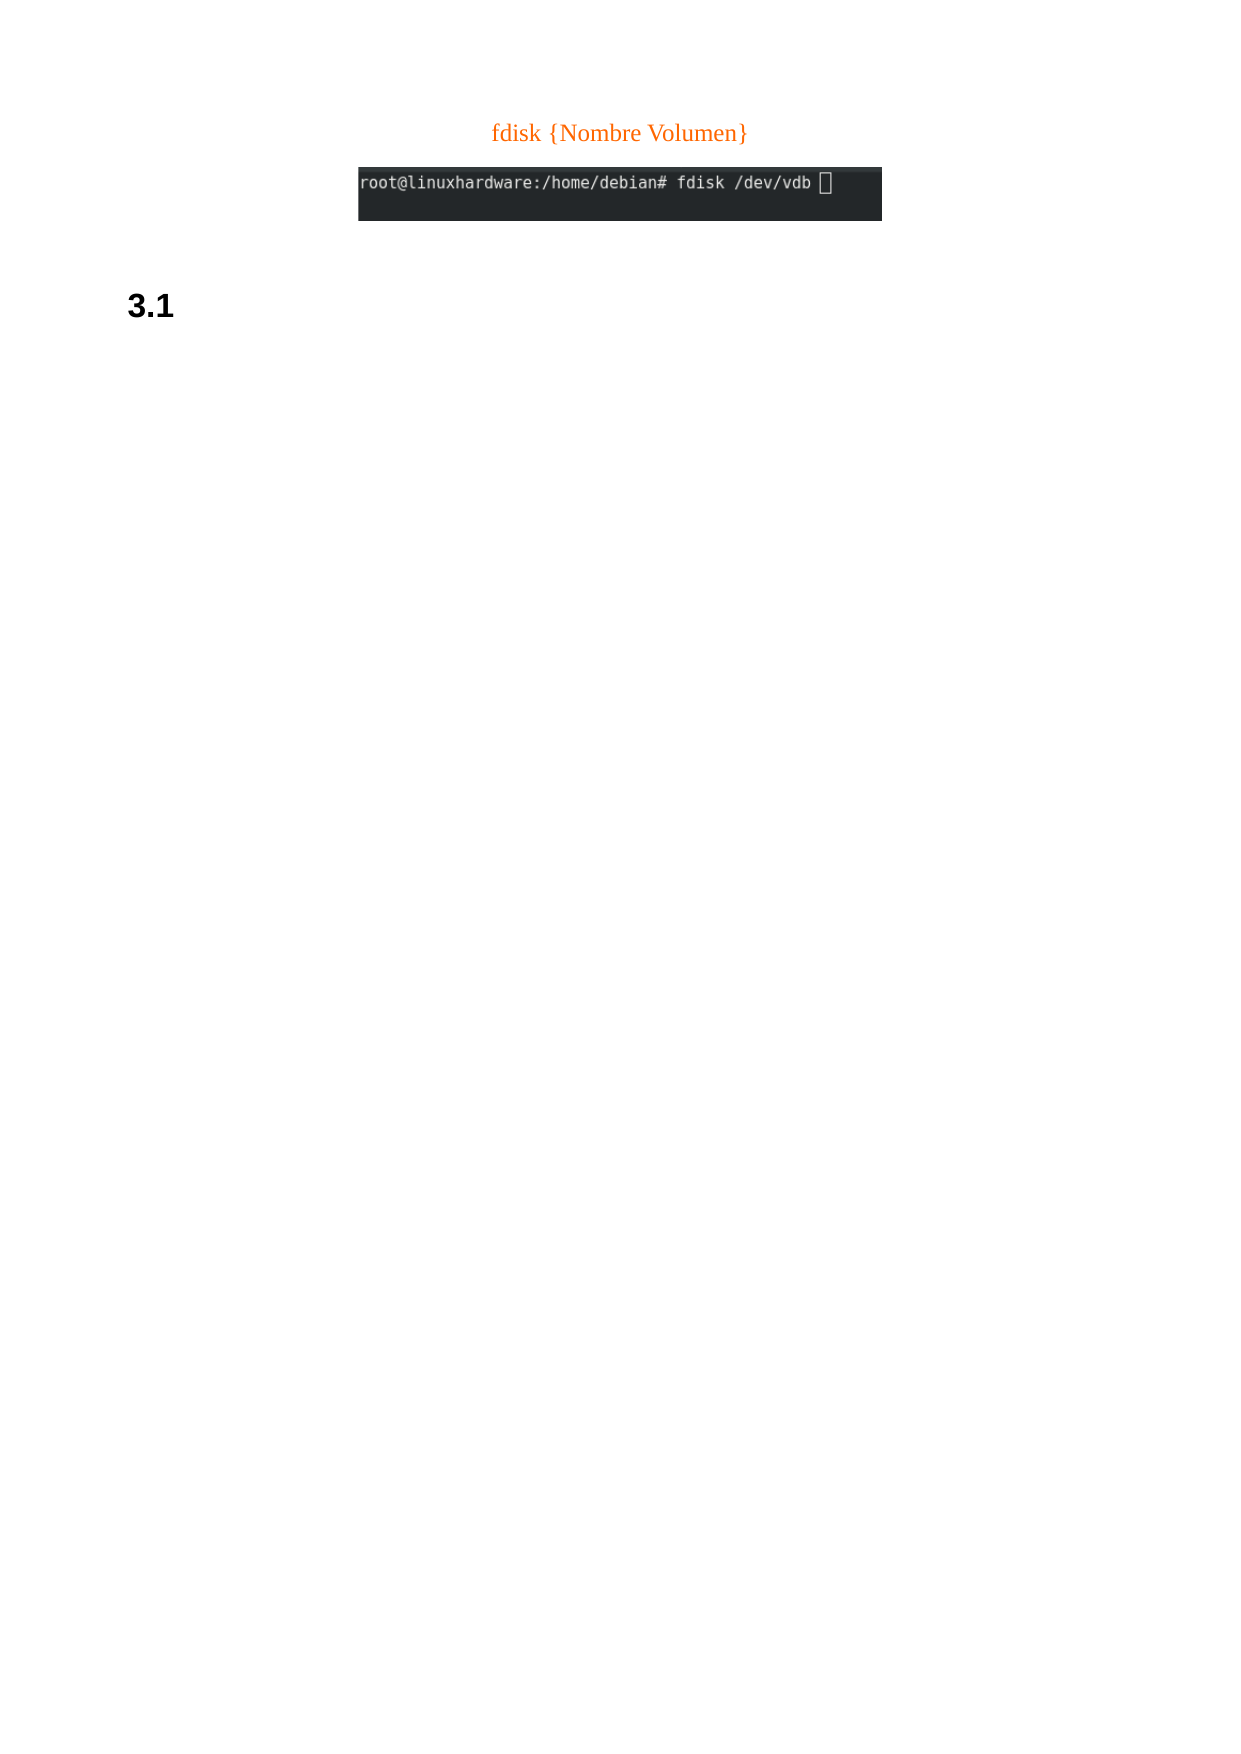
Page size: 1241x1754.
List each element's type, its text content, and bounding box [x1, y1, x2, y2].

text fdisk {Nombre Volumen} [118, 118, 1122, 147]
